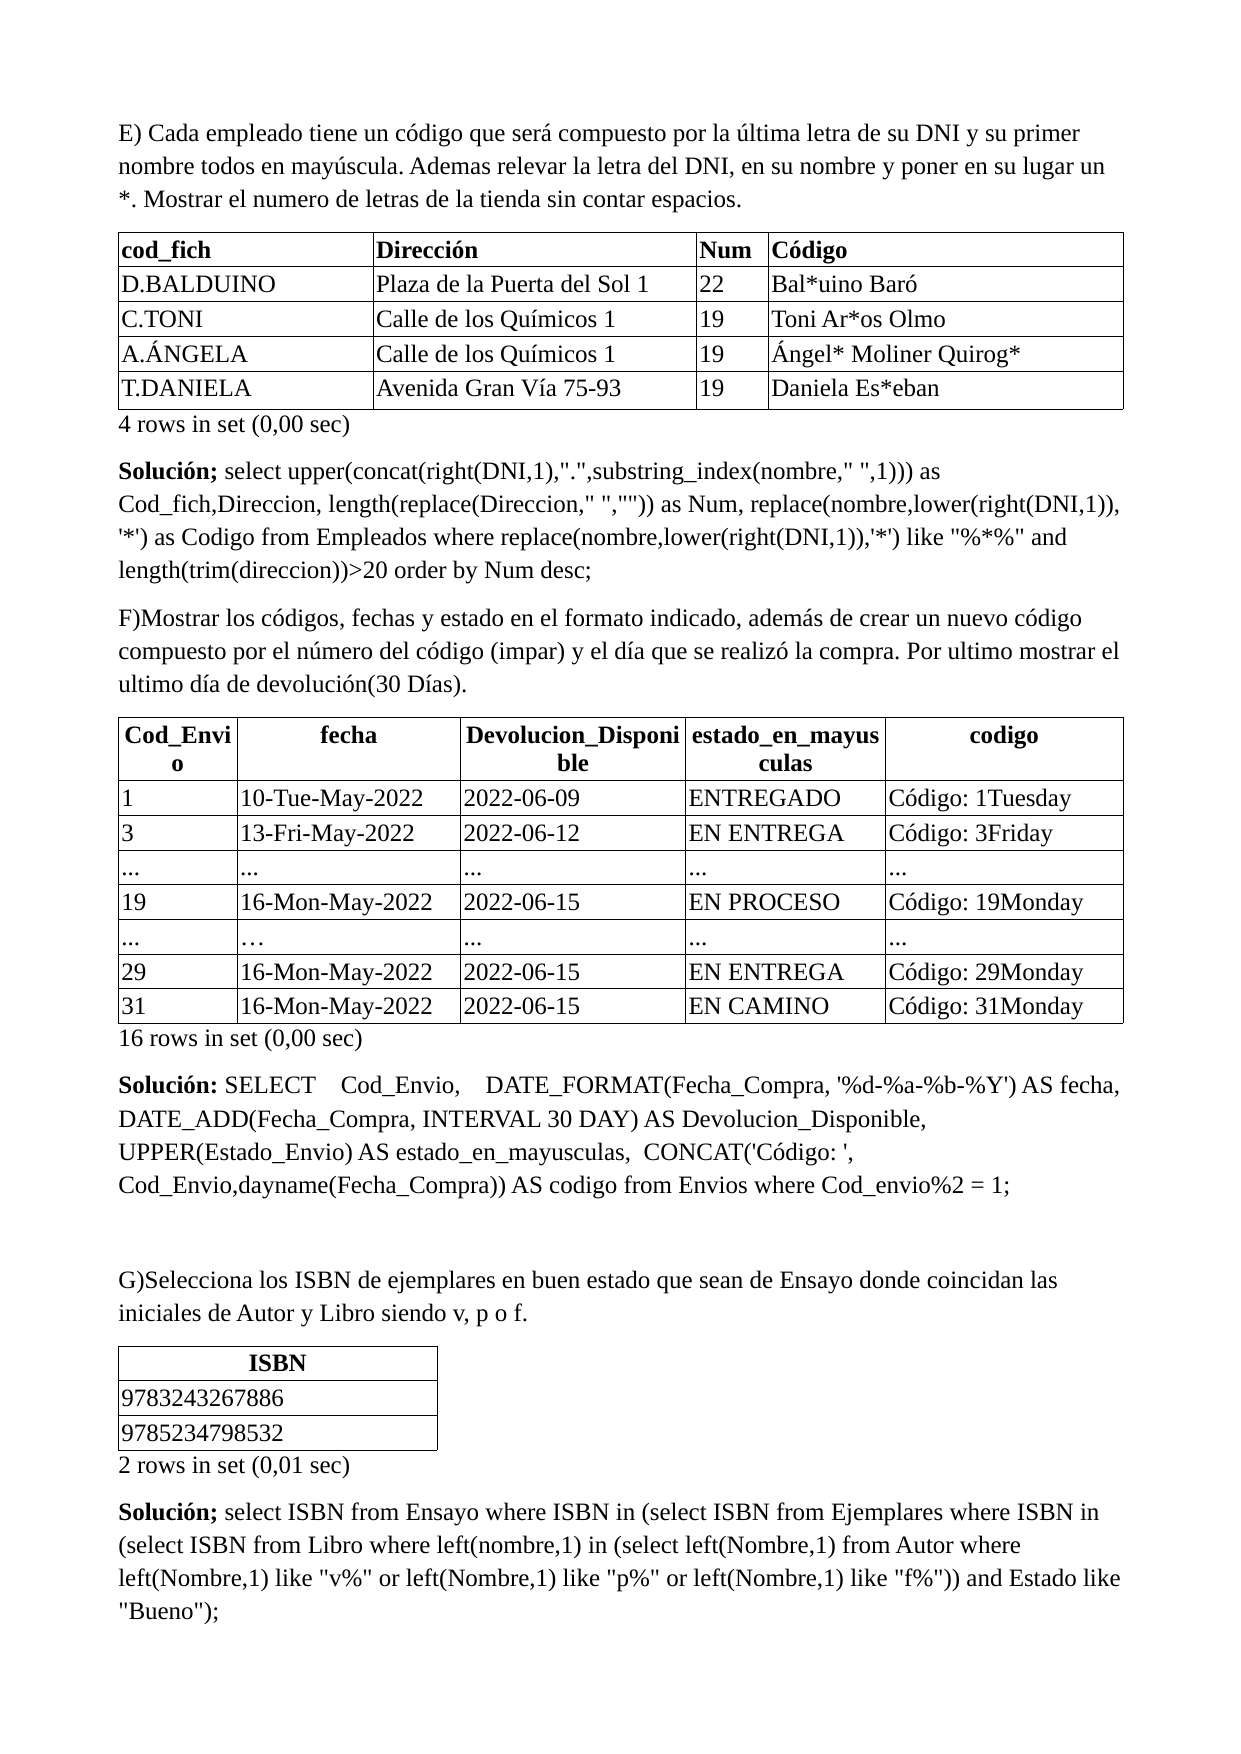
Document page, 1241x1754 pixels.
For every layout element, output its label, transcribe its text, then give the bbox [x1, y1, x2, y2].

table_header Num [697, 233, 768, 266]
table_cell 3 [119, 816, 237, 849]
table_cell 10-Tue-May-2022 [238, 781, 460, 815]
table_cell ... [686, 920, 885, 953]
table_cell ... [461, 851, 685, 884]
table_cell 19 [697, 337, 768, 371]
table_cell Calle de los Químicos 1 [374, 337, 696, 371]
table_cell Bal*uino Baró [769, 267, 1123, 301]
text G)Selecciona los ISBN de ejemplares en buen estado que sean de Ensayo donde coincidan las iniciales de Autor y Libro siendo v, p o f. [118, 1265, 1122, 1327]
table_cell 2022-06-15 [461, 955, 685, 988]
table_cell 19 [119, 885, 237, 919]
text E) Cada empleado tiene un código que será compuesto por la última letra de su DNI y su primer nombre todos en mayúscula. Ademas relevar la letra del DNI, en su nombre y poner en su lugar un *. Mostrar el numero de letras de la tienda sin contar espacios. [118, 118, 1122, 213]
table_header estado_en_mayusculas [686, 718, 885, 780]
table_cell ... [686, 851, 885, 884]
table_cell Toni Ar*os Olmo [769, 302, 1123, 336]
table_cell ... [461, 920, 685, 953]
table_header Devolucion_Disponible [461, 718, 685, 780]
table_cell Avenida Gran Vía 75-93 [374, 372, 696, 409]
table_cell 16-Mon-May-2022 [238, 989, 460, 1023]
table_header codigo [886, 718, 1123, 780]
text Solución: SELECT Cod_Envio, DATE_FORMAT(Fecha_Compra, '%d-%a-%b-%Y') AS fecha, DATE_ADD(Fecha_Compra, INTERVAL 30 DAY) AS Devolucion_Disponible, UPPER(Estado_Envio) AS estado_en_mayusculas, CONCAT('Código: ', Cod_Envio,dayname(Fecha_Compra)) AS codigo from Envios where Cod_envio%2 = 1; [118, 1071, 1122, 1198]
table_header fecha [238, 718, 460, 780]
text 4 rows in set (0,00 sec) [118, 410, 1122, 437]
table_cell Código: 1Tuesday [886, 781, 1123, 815]
table_cell ... [886, 920, 1123, 953]
table_cell 2022-06-15 [461, 989, 685, 1023]
table_cell 19 [697, 302, 768, 336]
table_header cod_fich [119, 233, 373, 266]
table_cell A.ÁNGELA [119, 337, 373, 371]
table_header Dirección [374, 233, 696, 266]
table_cell 9783243267886 [119, 1381, 437, 1415]
table_cell 19 [697, 372, 768, 409]
table_cell EN PROCESO [686, 885, 885, 919]
table_cell Código: 3Friday [886, 816, 1123, 849]
table_cell Daniela Es*eban [769, 372, 1123, 409]
table_cell C.TONI [119, 302, 373, 336]
text Solución; select upper(concat(right(DNI,1),".",substring_index(nombre," ",1))) as Cod_fich,Direccion, length(replace(Direccion," ","")) as Num, replace(nombre,lower(right(DNI,1)), '*') as Codigo from Empleados where replace(nombre,lower(right(DNI,1)),'*') like "%*%" and length(trim(direccion))>20 order by Num desc; [118, 456, 1122, 584]
table_cell 16-Mon-May-2022 [238, 885, 460, 919]
table_cell 2022-06-15 [461, 885, 685, 919]
table_cell Ángel* Moliner Quirog* [769, 337, 1123, 371]
table_cell D.BALDUINO [119, 267, 373, 301]
table_cell ... [119, 851, 237, 884]
table_header Cod_Envio [119, 718, 237, 780]
table_cell 1 [119, 781, 237, 815]
table_cell ENTREGADO [686, 781, 885, 815]
text 16 rows in set (0,00 sec) [118, 1024, 1122, 1052]
table_cell ... [886, 851, 1123, 884]
table_header ISBN [119, 1347, 437, 1380]
text F)Mostrar los códigos, fechas y estado en el formato indicado, además de crear un nuevo código compuesto por el número del código (impar) y el día que se realizó la compra. Por ultimo mostrar el ultimo día de devolución(30 Días). [118, 603, 1122, 698]
table_cell 9785234798532 [119, 1416, 437, 1449]
table_cell ... [119, 920, 237, 953]
table_cell 29 [119, 955, 237, 988]
table_cell 2022-06-09 [461, 781, 685, 815]
table_header Código [769, 233, 1123, 266]
table_cell Calle de los Químicos 1 [374, 302, 696, 336]
table_cell … [238, 920, 460, 953]
table_cell EN CAMINO [686, 989, 885, 1023]
table_cell 16-Mon-May-2022 [238, 955, 460, 988]
table_cell Código: 19Monday [886, 885, 1123, 919]
table_cell Código: 29Monday [886, 955, 1123, 988]
table_cell T.DANIELA [119, 372, 373, 409]
table_cell EN ENTREGA [686, 816, 885, 849]
table_cell 13-Fri-May-2022 [238, 816, 460, 849]
table_cell 2022-06-12 [461, 816, 685, 849]
text 2 rows in set (0,01 sec) [118, 1450, 1122, 1478]
table_cell Código: 31Monday [886, 989, 1123, 1023]
table_cell 31 [119, 989, 237, 1023]
table_cell EN ENTREGA [686, 955, 885, 988]
table_cell 22 [697, 267, 768, 301]
table_cell Plaza de la Puerta del Sol 1 [374, 267, 696, 301]
text Solución; select ISBN from Ensayo where ISBN in (select ISBN from Ejemplares where ISBN in (select ISBN from Libro where left(nombre,1) in (select left(Nombre,1) from Autor where left(Nombre,1) like "v%" or left(Nombre,1) like "p%" or left(Nombre,1) like "f%")) and Estado like "Bueno"); [118, 1497, 1122, 1625]
table_cell ... [238, 851, 460, 884]
